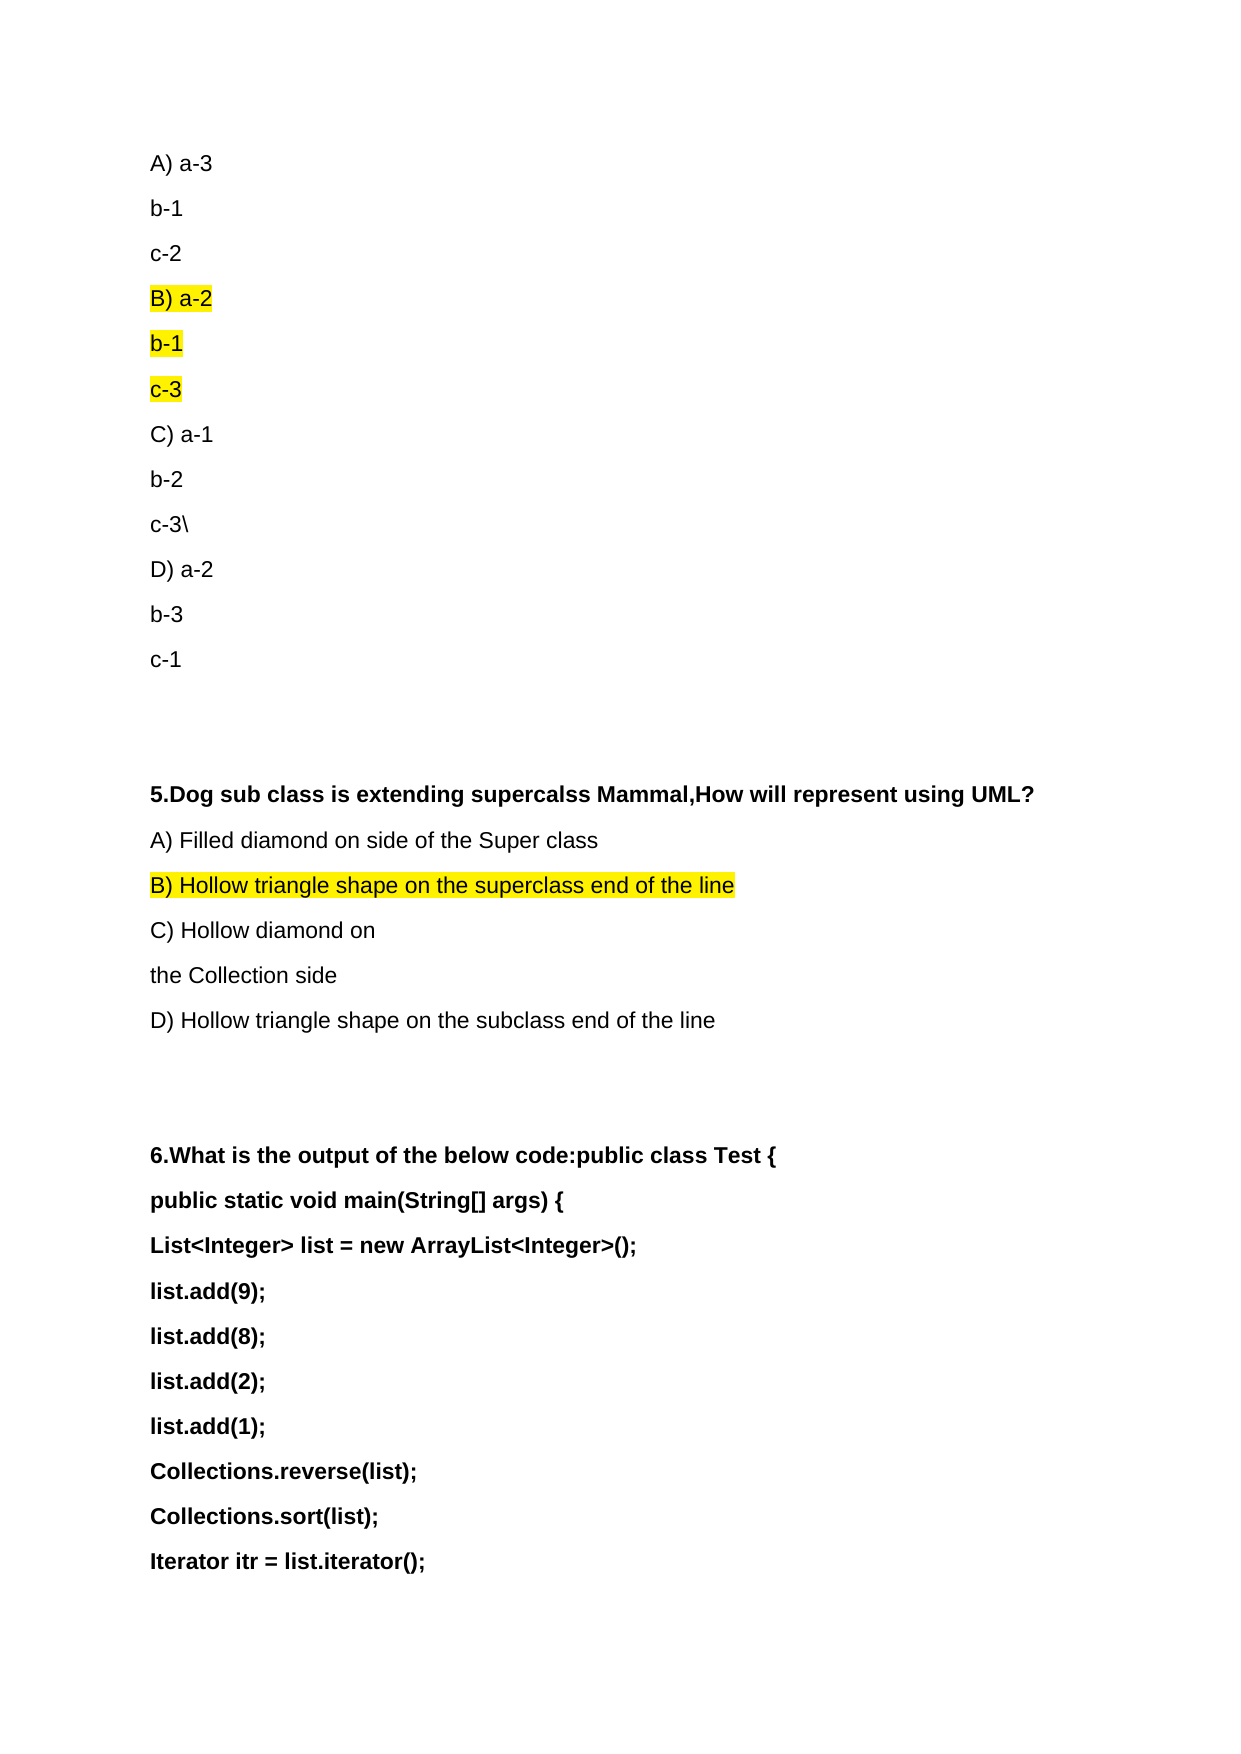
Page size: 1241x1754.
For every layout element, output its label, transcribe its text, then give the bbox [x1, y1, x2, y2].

text b-1 [150, 330, 1090, 357]
text B) Hollow triangle shape on the superclass end of the line [150, 872, 1090, 898]
text D) a-2 [150, 556, 1090, 582]
text Collections.sort(list); [150, 1503, 1090, 1529]
text B) a-2 [150, 285, 1090, 312]
text List<Integer> list = new ArrayList<Integer>(); [150, 1232, 1090, 1259]
text public static void main(String[] args) { [150, 1187, 1090, 1214]
text c-3\ [150, 511, 1090, 537]
text list.add(8); [150, 1323, 1090, 1349]
text the Collection side [150, 962, 1090, 988]
text list.add(2); [150, 1368, 1090, 1394]
text c-2 [150, 240, 1090, 267]
text c-1 [150, 646, 1090, 672]
text C) a-1 [150, 421, 1090, 447]
text list.add(9); [150, 1278, 1090, 1304]
text D) Hollow triangle shape on the subclass end of the line [150, 1007, 1090, 1033]
text list.add(1); [150, 1413, 1090, 1439]
text b-2 [150, 466, 1090, 492]
text A) a-3 [150, 150, 1090, 176]
text b-1 [150, 195, 1090, 221]
text 5.Dog sub class is extending supercalss Mammal,How will represent using UML? [150, 781, 1090, 808]
text Iterator itr = list.iterator(); [150, 1548, 1090, 1574]
text A) Filled diamond on side of the Super class [150, 827, 1090, 853]
text Collections.reverse(list); [150, 1458, 1090, 1484]
text C) Hollow diamond on [150, 917, 1090, 943]
text c-3 [150, 376, 1090, 402]
text 6.What is the output of the below code:public class Test { [150, 1142, 1090, 1169]
text b-3 [150, 601, 1090, 627]
